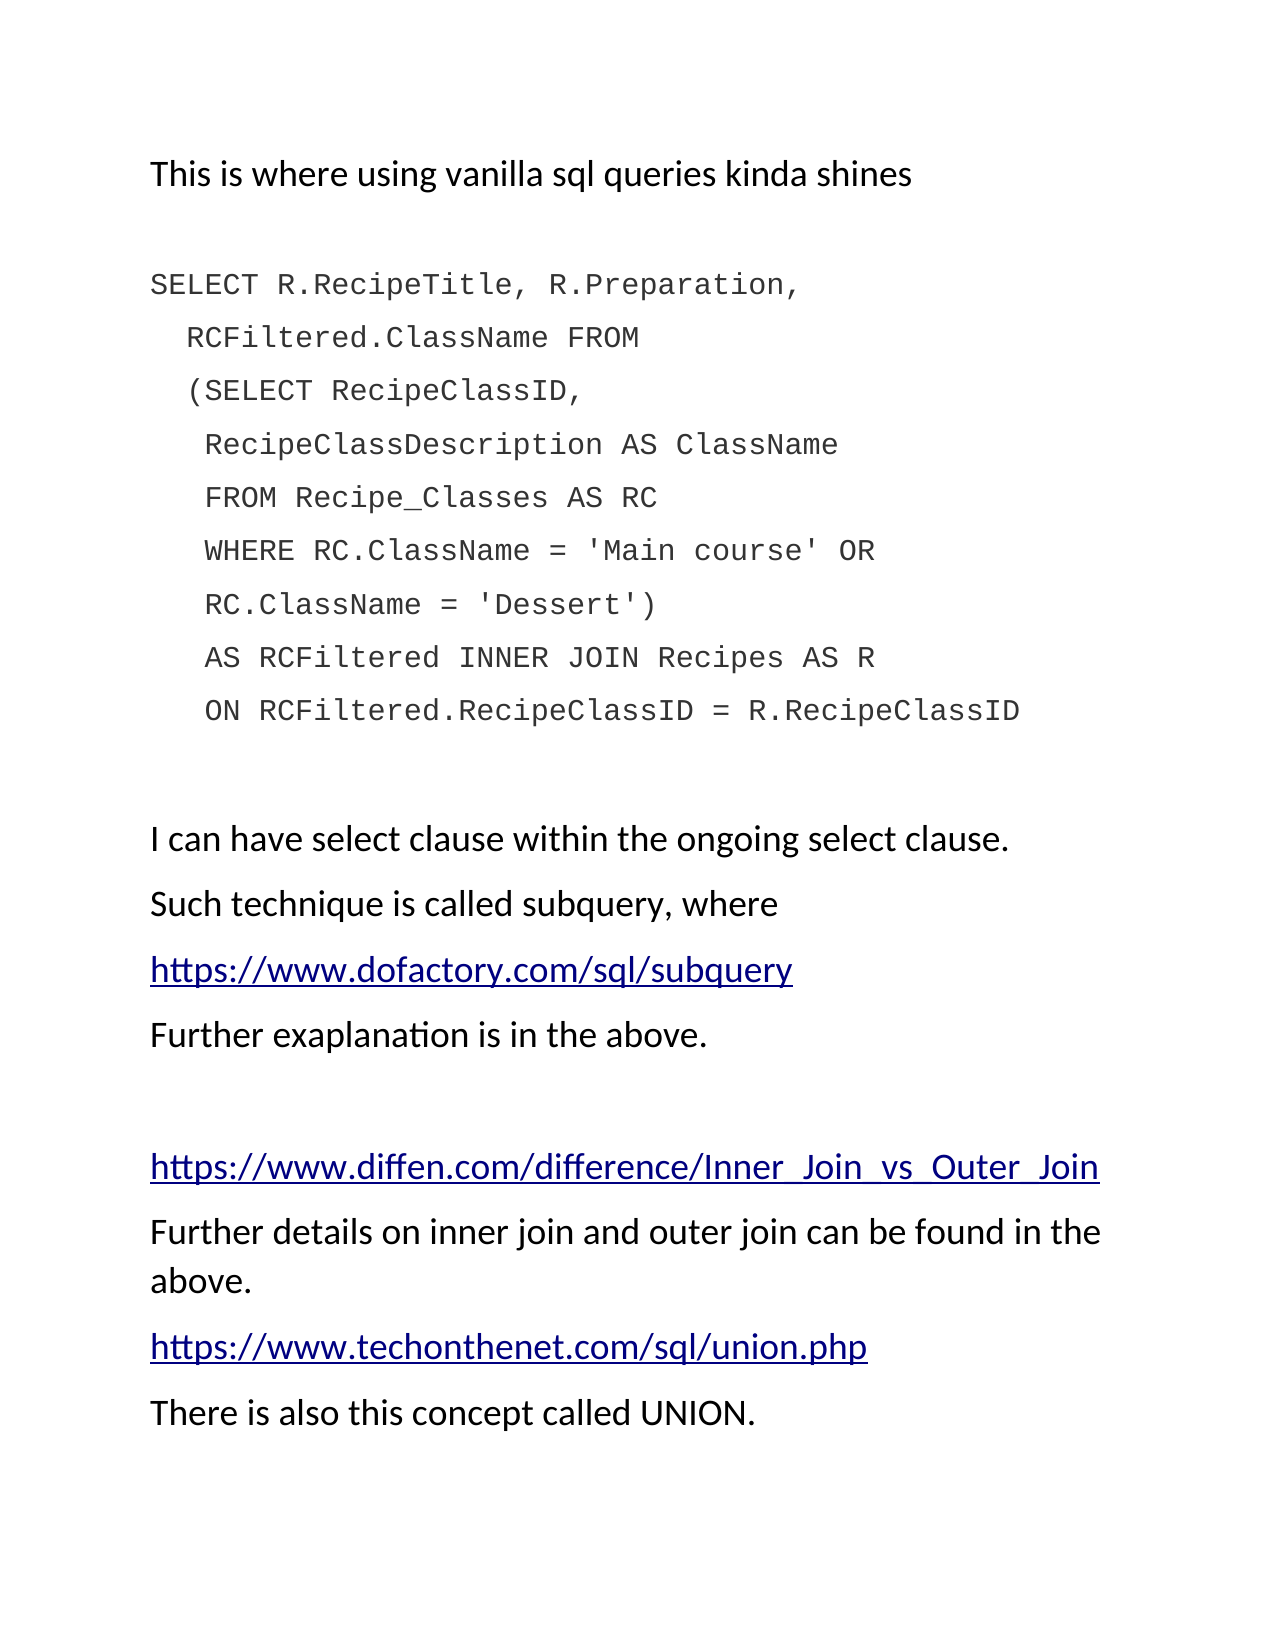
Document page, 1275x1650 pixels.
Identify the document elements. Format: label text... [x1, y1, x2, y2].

text There is also this concept called UNION. [150, 1388, 1125, 1434]
text Further exaplanation is in the above. [150, 1011, 1125, 1057]
text https://www.dofactory.com/sql/subquery [150, 946, 1125, 992]
text RecipeClassDescription AS ClassName [150, 429, 1125, 463]
text AS RCFiltered INNER JOIN Recipes AS R [150, 642, 1125, 677]
text SELECT R.RecipeTitle, R.Preparation, [150, 269, 1125, 303]
text ON RCFiltered.RecipeClassID = R.RecipeClassID [150, 696, 1125, 730]
text (SELECT RecipeClassID, [150, 376, 1125, 410]
text I can have select clause within the ongoing select clause. [150, 814, 1125, 860]
text WHERE RC.ClassName = 'Main course' OR [150, 536, 1125, 570]
text RC.ClassName = 'Dessert') [150, 589, 1125, 623]
text Such technique is called subquery, where [150, 880, 1125, 926]
text FROM Recipe_Classes AS RC [150, 482, 1125, 517]
text RCFiltered.ClassName FROM [150, 322, 1125, 357]
text Further details on inner join and outer join can be found in the above. [150, 1208, 1125, 1303]
text This is where using vanilla sql queries kinda shines [150, 150, 1125, 196]
text https://www.techonthenet.com/sql/union.php [150, 1323, 1125, 1369]
text https://www.diffen.com/difference/Inner_Join_vs_Outer_Join [150, 1143, 1125, 1188]
